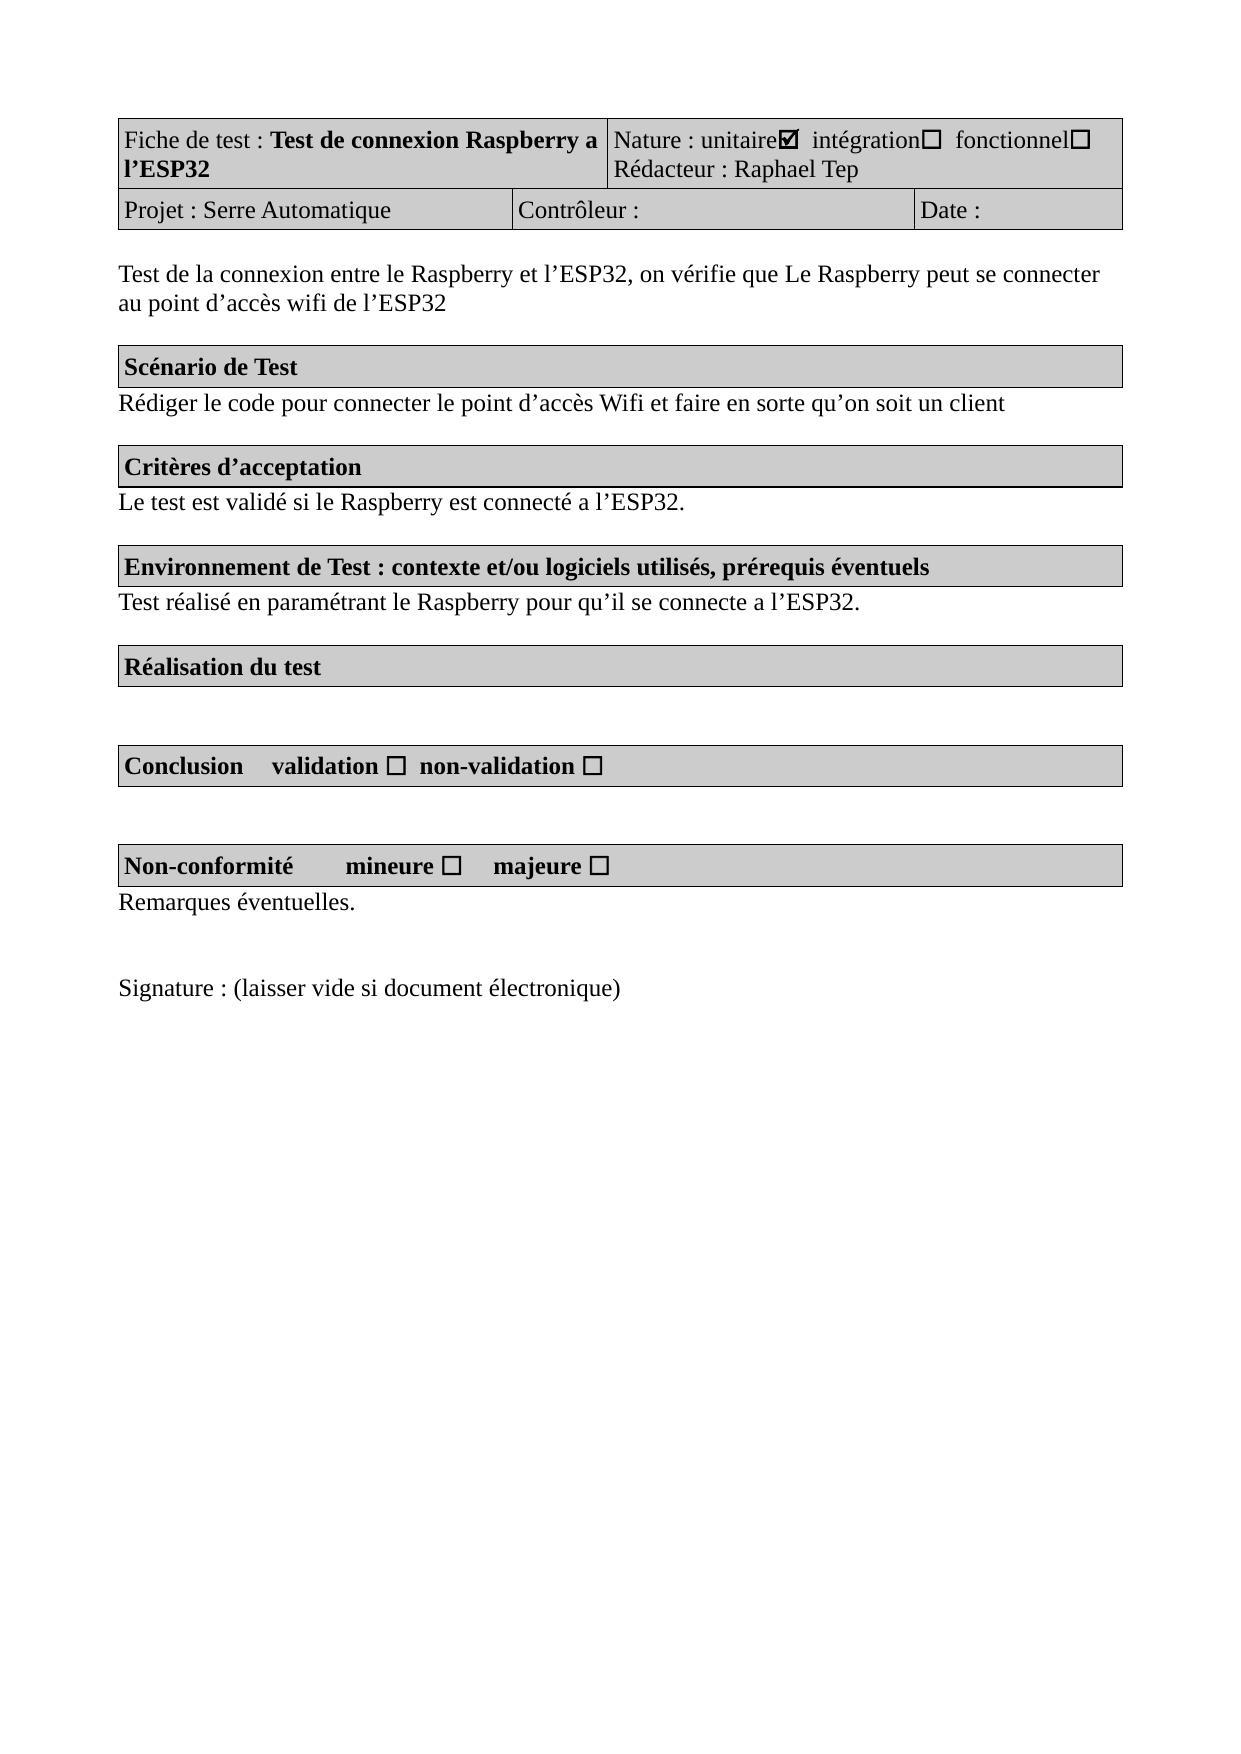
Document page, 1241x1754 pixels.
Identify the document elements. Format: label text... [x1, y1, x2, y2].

text Rédiger le code pour connecter le point d’accès Wifi et faire en sorte qu’on soit un client [118, 388, 1122, 416]
text Test de la connexion entre le Raspberry et l’ESP32, on vérifie que Le Raspberry peut se connecter au point d’accès wifi de l’ESP32 [118, 259, 1122, 317]
text Signature : (laisser vide si document électronique) [118, 973, 1122, 1002]
table_header Réalisation du test [119, 646, 1122, 686]
table_header Conclusion validation ☐ non-validation ☐ [119, 746, 1122, 786]
text Le test est validé si le Raspberry est connecté a l’ESP32. [118, 488, 1122, 516]
table_header Nature : unitaire☑ intégration☐ fonctionnel☐ Rédacteur : Raphael Tep [608, 119, 1122, 188]
text Remarques éventuelles. [118, 887, 1122, 915]
text Test réalisé en paramétrant le Raspberry pour qu’il se connecte a l’ESP32. [118, 587, 1122, 616]
table_header Non-conformité mineure ☐ majeure ☐ [119, 845, 1122, 886]
table_header Fiche de test : Test de connexion Raspberry a l’ESP32 [119, 119, 607, 188]
table_cell Date : [915, 189, 1122, 229]
table_header Scénario de Test [119, 346, 1122, 387]
table_cell Projet : Serre Automatique [119, 189, 512, 229]
table_header Critères d’acceptation [119, 446, 1122, 486]
table_header Environnement de Test : contexte et/ou logiciels utilisés, prérequis éventuels [119, 546, 1122, 586]
table_cell Contrôleur : [513, 189, 914, 229]
